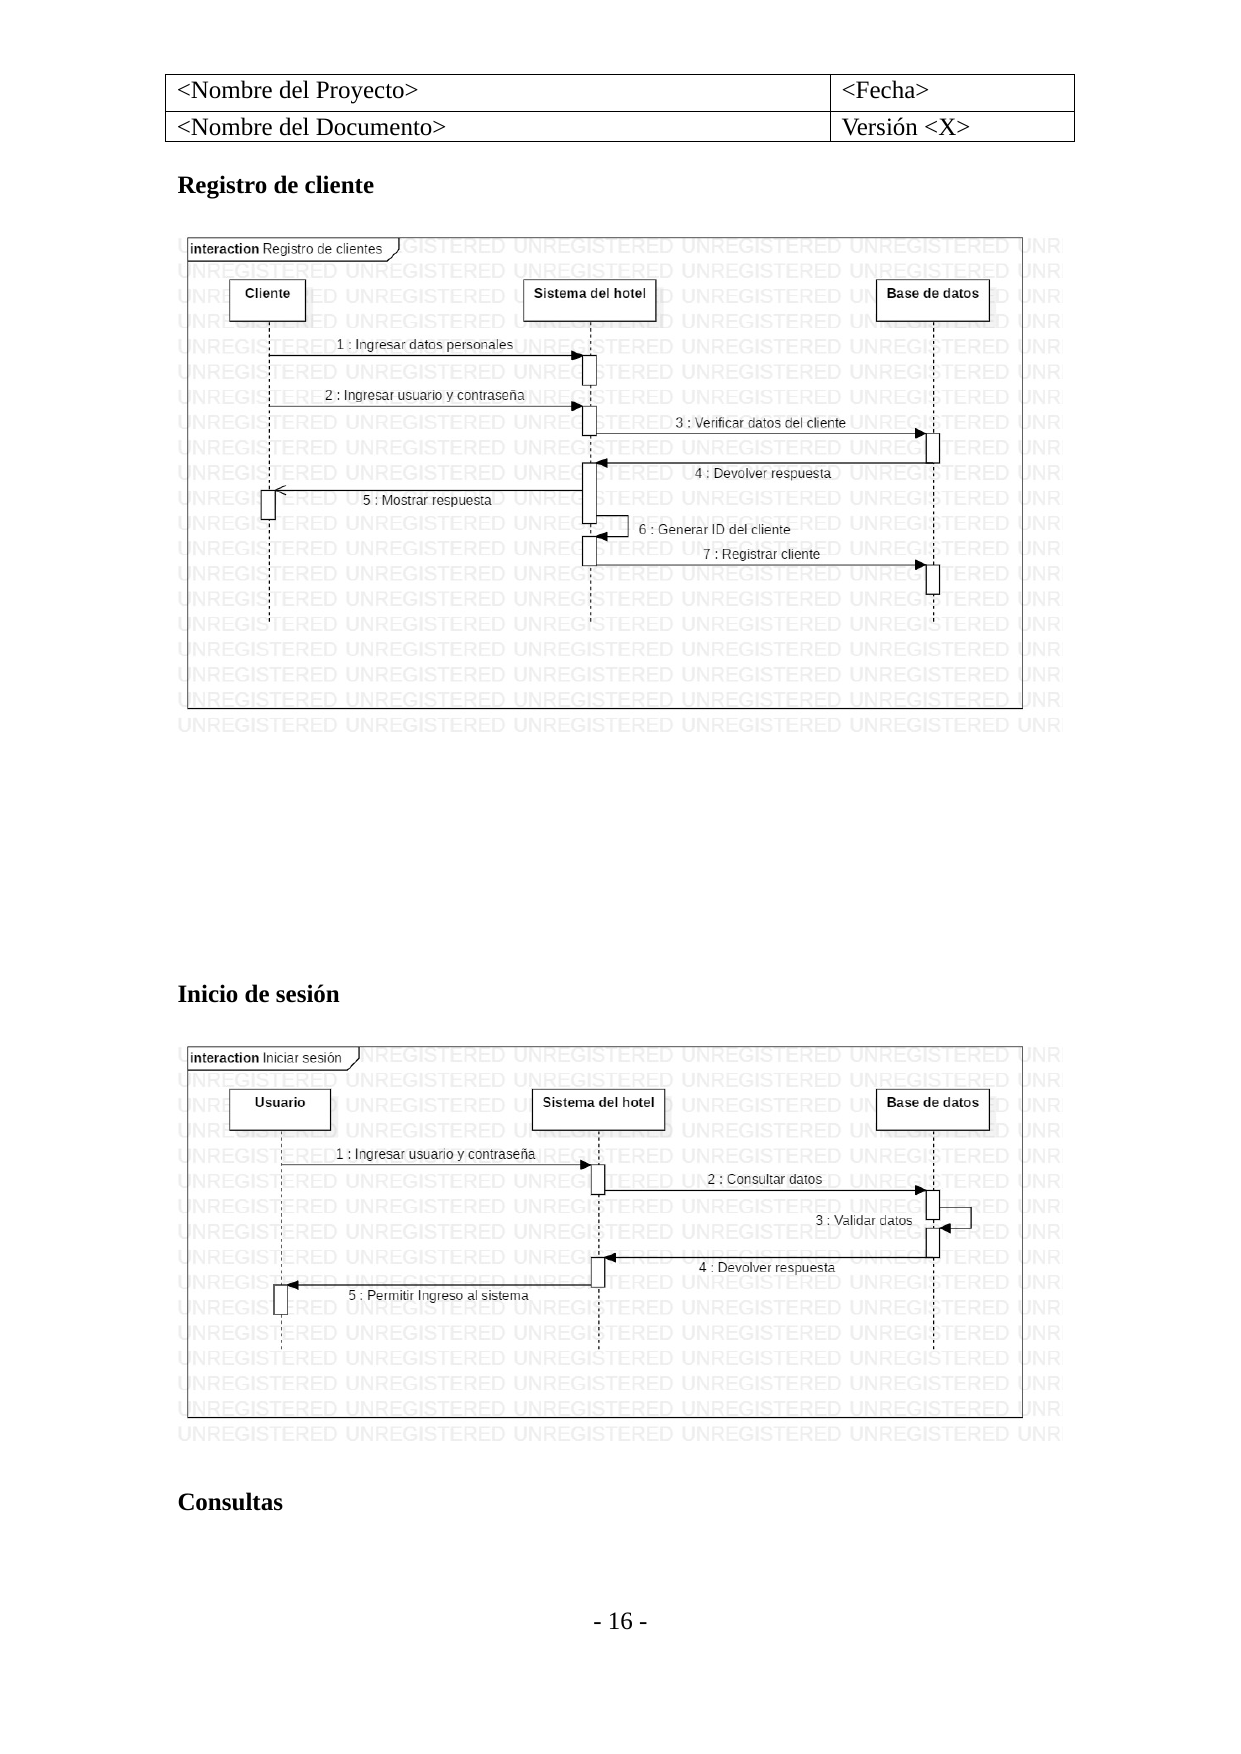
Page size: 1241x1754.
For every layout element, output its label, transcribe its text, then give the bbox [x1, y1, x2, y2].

text Registro de cliente [177, 170, 1063, 199]
text Consultas [177, 1487, 1063, 1516]
text Inicio de sesión [177, 979, 1063, 1008]
